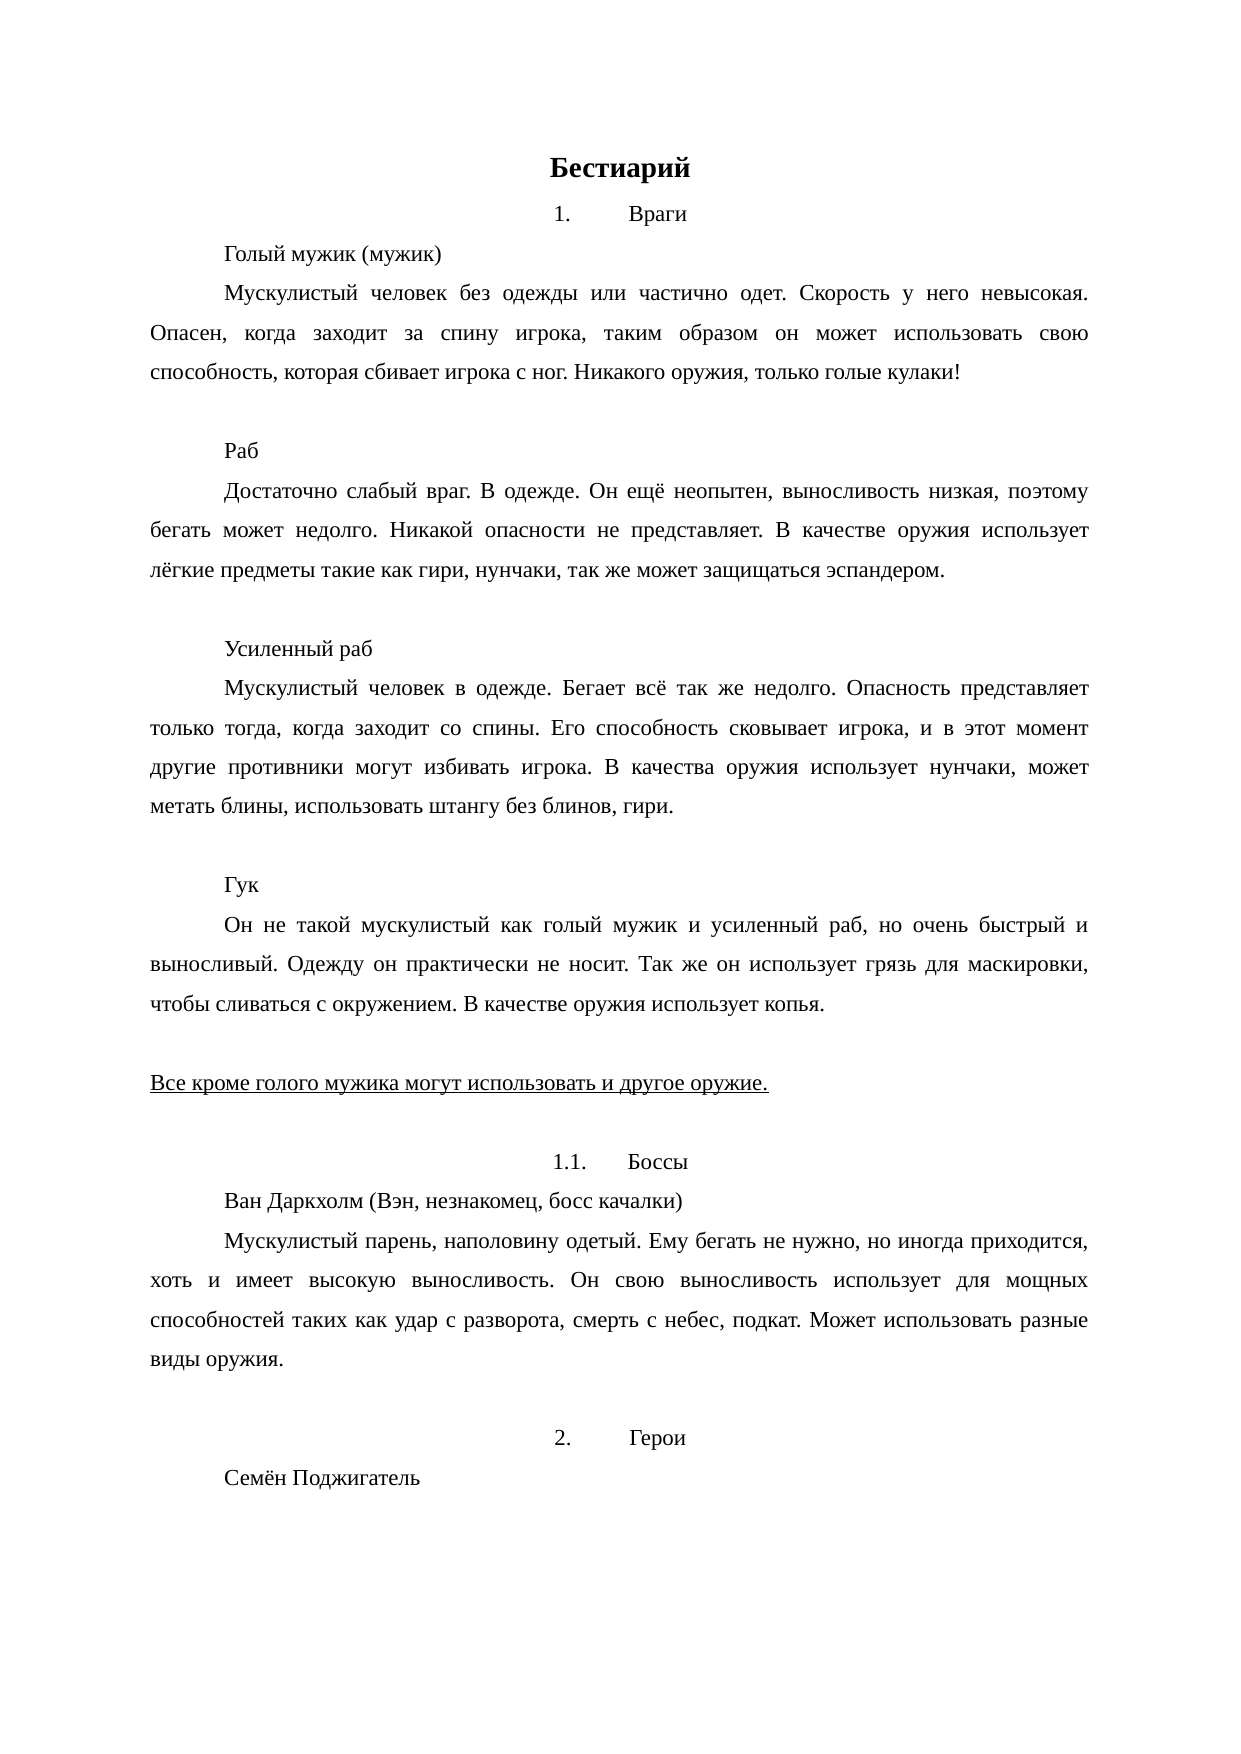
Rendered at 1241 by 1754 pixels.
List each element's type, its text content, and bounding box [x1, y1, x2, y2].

text Мускулистый парень, наполовину одетый. Ему бегать не нужно, но иногда приходится, хоть и имеет высокую выносливость. Он свою выносливость использует для мощных способностей таких как удар с разворота, смерть с небес, подкат. Может использовать разные виды оружия. [150, 1227, 1090, 1372]
text Все кроме голого мужика могут использовать и другое оружие. [150, 1069, 1090, 1095]
text Семён Поджигатель [150, 1464, 1090, 1490]
text Мускулистый человек в одежде. Бегает всё так же недолго. Опасность представляет только тогда, когда заходит со спины. Его способность сковывает игрока, и в этот момент другие противники могут избивать игрока. В качества оружия использует нунчаки, может метать блины, использовать штангу без блинов, гири. [150, 674, 1090, 819]
text Гук [150, 871, 1090, 898]
text Он не такой мускулистый как голый мужик и усиленный раб, но очень быстрый и выносливый. Одежду он практически не носит. Так же он использует грязь для маскировки, чтобы сливаться с окружением. В качестве оружия использует копья. [150, 911, 1090, 1016]
text Раб [150, 437, 1090, 463]
text Голый мужик (мужик) [150, 240, 1090, 266]
list Герои [150, 1424, 1090, 1451]
text Достаточно слабый враг. В одежде. Он ещё неопытен, выносливость низкая, поэтому бегать может недолго. Никакой опасности не представляет. В качестве оружия использует лёгкие предметы такие как гири, нунчаки, так же может защищаться эспандером. [150, 477, 1090, 582]
text Ван Даркхолм (Вэн, незнакомец, босс качалки) [150, 1187, 1090, 1214]
text Мускулистый человек без одежды или частично одет. Скорость у него невысокая. Опасен, когда заходит за спину игрока, таким образом он может использовать свою способность, которая сбивает игрока с ног. Никакого оружия, только голые кулаки! [150, 279, 1090, 384]
subtitle Бестиарий [150, 150, 1090, 183]
list Враги [150, 200, 1090, 227]
text Усиленный раб [150, 634, 1090, 661]
list Боссы [150, 1148, 1090, 1174]
